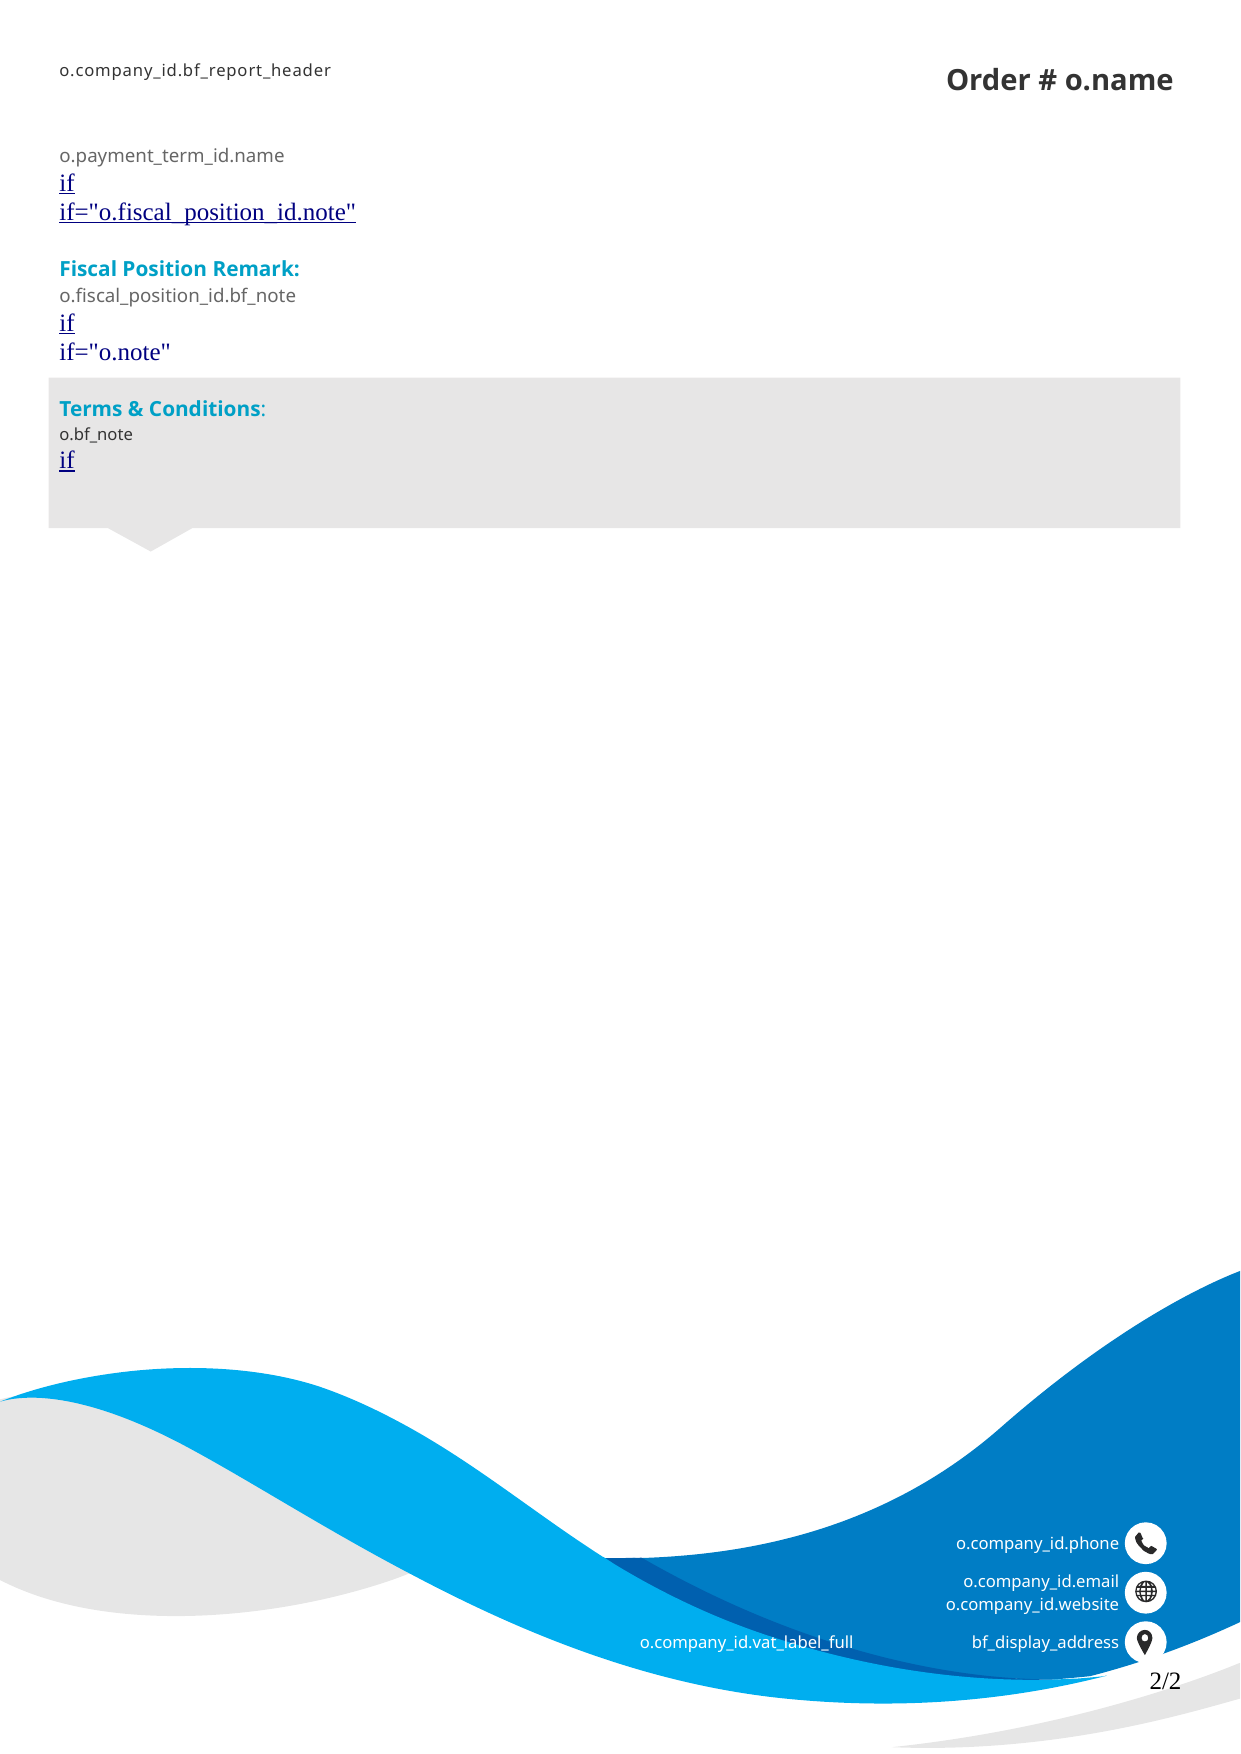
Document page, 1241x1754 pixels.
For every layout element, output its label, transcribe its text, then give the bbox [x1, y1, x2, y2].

text if="o.fiscal_position_id.note" [59, 197, 1181, 226]
text if="o.note" [59, 337, 1181, 366]
text if [59, 308, 1181, 337]
text if [59, 168, 1181, 197]
text Fiscal Position Remark: [59, 254, 1181, 282]
text o.payment_term_id.name [59, 143, 1181, 168]
text o.fiscal_position_id.bf_note [59, 282, 1181, 308]
